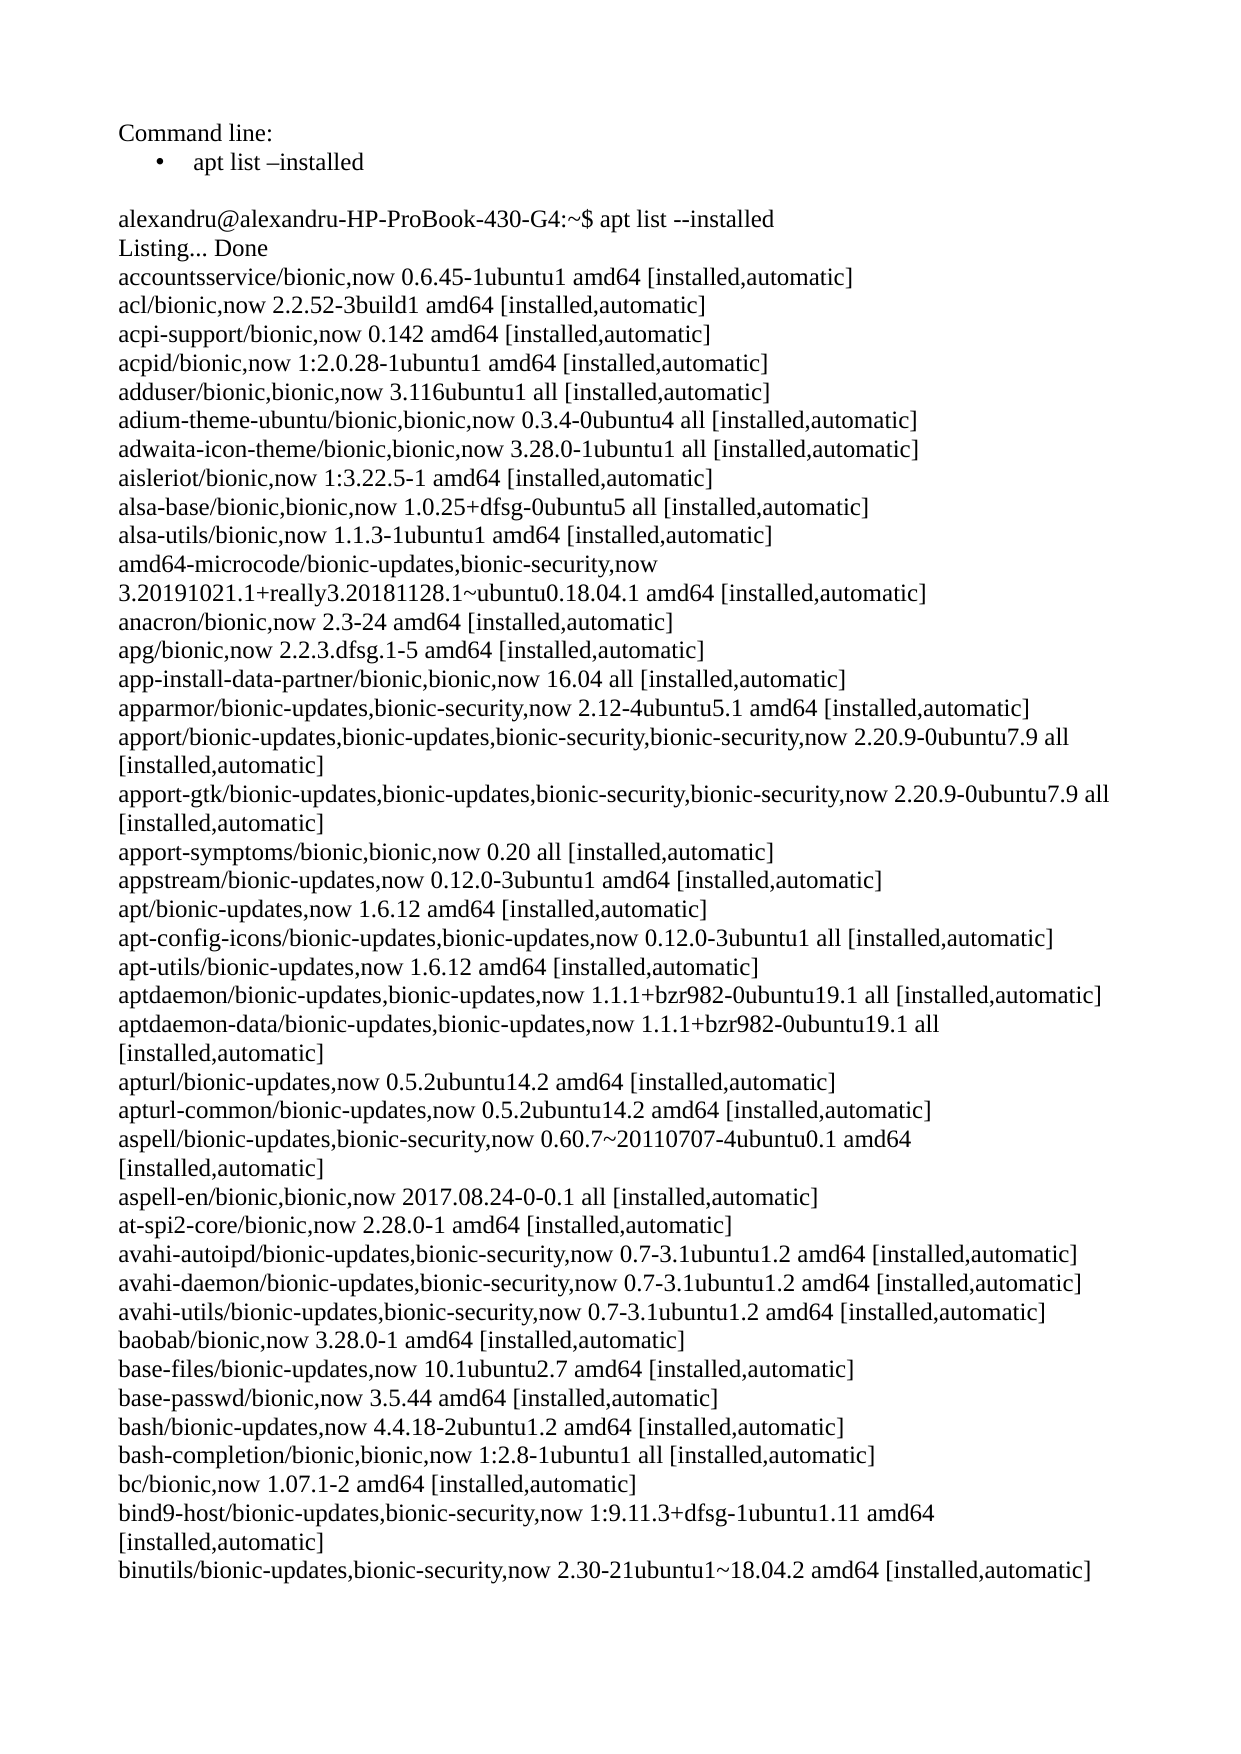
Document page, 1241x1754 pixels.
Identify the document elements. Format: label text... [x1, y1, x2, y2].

text amd64-microcode/bionic-updates,bionic-security,now 3.20191021.1+really3.20181128.1~ubuntu0.18.04.1 amd64 [installed,automatic] [118, 549, 1122, 607]
text binutils/bionic-updates,bionic-security,now 2.30-21ubuntu1~18.04.2 amd64 [installed,automatic] [118, 1556, 1122, 1584]
text avahi-utils/bionic-updates,bionic-security,now 0.7-3.1ubuntu1.2 amd64 [installed,automatic] [118, 1297, 1122, 1326]
text bind9-host/bionic-updates,bionic-security,now 1:9.11.3+dfsg-1ubuntu1.11 amd64 [installed,automatic] [118, 1498, 1122, 1556]
text aspell-en/bionic,bionic,now 2017.08.24-0-0.1 all [installed,automatic] [118, 1182, 1122, 1211]
text alsa-base/bionic,bionic,now 1.0.25+dfsg-0ubuntu5 all [installed,automatic] [118, 492, 1122, 521]
text acpi-support/bionic,now 0.142 amd64 [installed,automatic] [118, 319, 1122, 348]
list apt list –installed [156, 147, 1122, 176]
text avahi-autoipd/bionic-updates,bionic-security,now 0.7-3.1ubuntu1.2 amd64 [installed,automatic] [118, 1239, 1122, 1268]
text bash-completion/bionic,bionic,now 1:2.8-1ubuntu1 all [installed,automatic] [118, 1441, 1122, 1469]
text at-spi2-core/bionic,now 2.28.0-1 amd64 [installed,automatic] [118, 1211, 1122, 1239]
text accountsservice/bionic,now 0.6.45-1ubuntu1 amd64 [installed,automatic] [118, 262, 1122, 291]
text adwaita-icon-theme/bionic,bionic,now 3.28.0-1ubuntu1 all [installed,automatic] [118, 434, 1122, 463]
text alsa-utils/bionic,now 1.1.3-1ubuntu1 amd64 [installed,automatic] [118, 521, 1122, 549]
text apt-utils/bionic-updates,now 1.6.12 amd64 [installed,automatic] [118, 952, 1122, 981]
text Command line: [118, 118, 1122, 147]
text anacron/bionic,now 2.3-24 amd64 [installed,automatic] [118, 607, 1122, 636]
text apg/bionic,now 2.2.3.dfsg.1-5 amd64 [installed,automatic] [118, 636, 1122, 664]
text adium-theme-ubuntu/bionic,bionic,now 0.3.4-0ubuntu4 all [installed,automatic] [118, 406, 1122, 434]
text bash/bionic-updates,now 4.4.18-2ubuntu1.2 amd64 [installed,automatic] [118, 1412, 1122, 1441]
text aptdaemon/bionic-updates,bionic-updates,now 1.1.1+bzr982-0ubuntu19.1 all [installed,automatic] [118, 981, 1122, 1009]
text base-files/bionic-updates,now 10.1ubuntu2.7 amd64 [installed,automatic] [118, 1354, 1122, 1383]
text acl/bionic,now 2.2.52-3build1 amd64 [installed,automatic] [118, 291, 1122, 319]
text avahi-daemon/bionic-updates,bionic-security,now 0.7-3.1ubuntu1.2 amd64 [installed,automatic] [118, 1268, 1122, 1297]
text apparmor/bionic-updates,bionic-security,now 2.12-4ubuntu5.1 amd64 [installed,automatic] [118, 693, 1122, 722]
text apport-gtk/bionic-updates,bionic-updates,bionic-security,bionic-security,now 2.20.9-0ubuntu7.9 all [installed,automatic] [118, 779, 1122, 837]
text bc/bionic,now 1.07.1-2 amd64 [installed,automatic] [118, 1469, 1122, 1498]
text appstream/bionic-updates,now 0.12.0-3ubuntu1 amd64 [installed,automatic] [118, 866, 1122, 894]
text apport-symptoms/bionic,bionic,now 0.20 all [installed,automatic] [118, 837, 1122, 866]
text aisleriot/bionic,now 1:3.22.5-1 amd64 [installed,automatic] [118, 463, 1122, 492]
text apt/bionic-updates,now 1.6.12 amd64 [installed,automatic] [118, 894, 1122, 923]
text acpid/bionic,now 1:2.0.28-1ubuntu1 amd64 [installed,automatic] [118, 348, 1122, 377]
text apport/bionic-updates,bionic-updates,bionic-security,bionic-security,now 2.20.9-0ubuntu7.9 all [installed,automatic] [118, 722, 1122, 779]
text Listing... Done [118, 233, 1122, 262]
text alexandru@alexandru-HP-ProBook-430-G4:~$ apt list --installed [118, 204, 1122, 233]
text baobab/bionic,now 3.28.0-1 amd64 [installed,automatic] [118, 1326, 1122, 1354]
text base-passwd/bionic,now 3.5.44 amd64 [installed,automatic] [118, 1383, 1122, 1412]
text app-install-data-partner/bionic,bionic,now 16.04 all [installed,automatic] [118, 664, 1122, 693]
text apturl/bionic-updates,now 0.5.2ubuntu14.2 amd64 [installed,automatic] [118, 1067, 1122, 1096]
text aspell/bionic-updates,bionic-security,now 0.60.7~20110707-4ubuntu0.1 amd64 [installed,automatic] [118, 1124, 1122, 1182]
text apturl-common/bionic-updates,now 0.5.2ubuntu14.2 amd64 [installed,automatic] [118, 1096, 1122, 1124]
text apt-config-icons/bionic-updates,bionic-updates,now 0.12.0-3ubuntu1 all [installed,automatic] [118, 923, 1122, 952]
text adduser/bionic,bionic,now 3.116ubuntu1 all [installed,automatic] [118, 377, 1122, 406]
text aptdaemon-data/bionic-updates,bionic-updates,now 1.1.1+bzr982-0ubuntu19.1 all [installed,automatic] [118, 1009, 1122, 1067]
